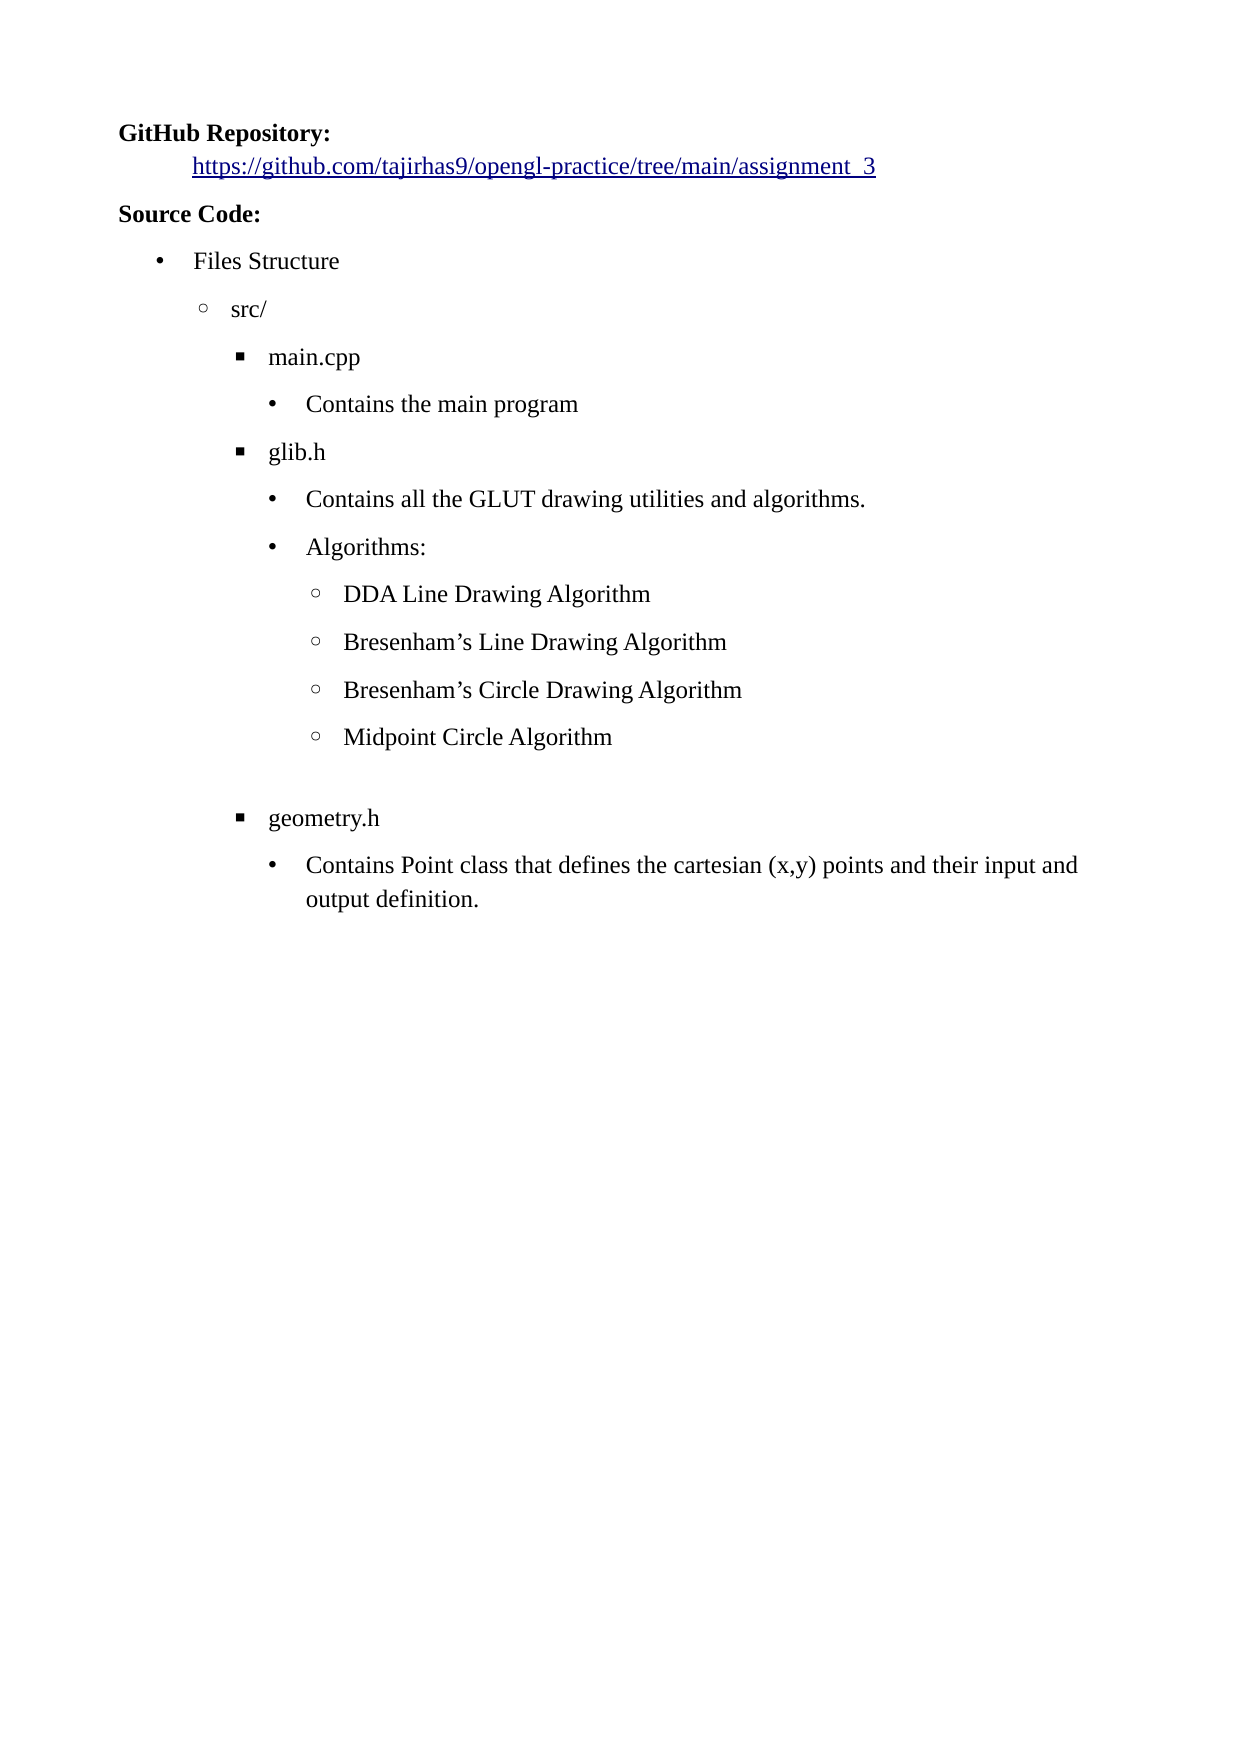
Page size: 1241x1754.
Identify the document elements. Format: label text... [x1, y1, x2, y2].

list geometry.h [231, 803, 1122, 832]
list Bresenham’s Line Drawing Algorithm [306, 627, 1122, 656]
list Algorithms: [268, 532, 1122, 561]
list main.cpp [231, 342, 1122, 370]
text GitHub Repository: https://github.com/tajirhas9/opengl-practice/tree/main/assignment_3 [118, 118, 1122, 180]
list glib.h [231, 437, 1122, 466]
list Bresenham’s Circle Drawing Algorithm [306, 675, 1122, 703]
list Midpoint Circle Algorithm [306, 722, 1122, 784]
list Files Structure [156, 246, 1122, 275]
list Contains Point class that defines the cartesian (x,y) points and their input and output definition. [268, 851, 1122, 912]
text Source Code: [118, 199, 1122, 227]
list Contains the main program [268, 389, 1122, 418]
list DDA Line Drawing Algorithm [306, 579, 1122, 608]
list src/ [193, 294, 1122, 323]
list Contains all the GLUT drawing utilities and algorithms. [268, 484, 1122, 513]
